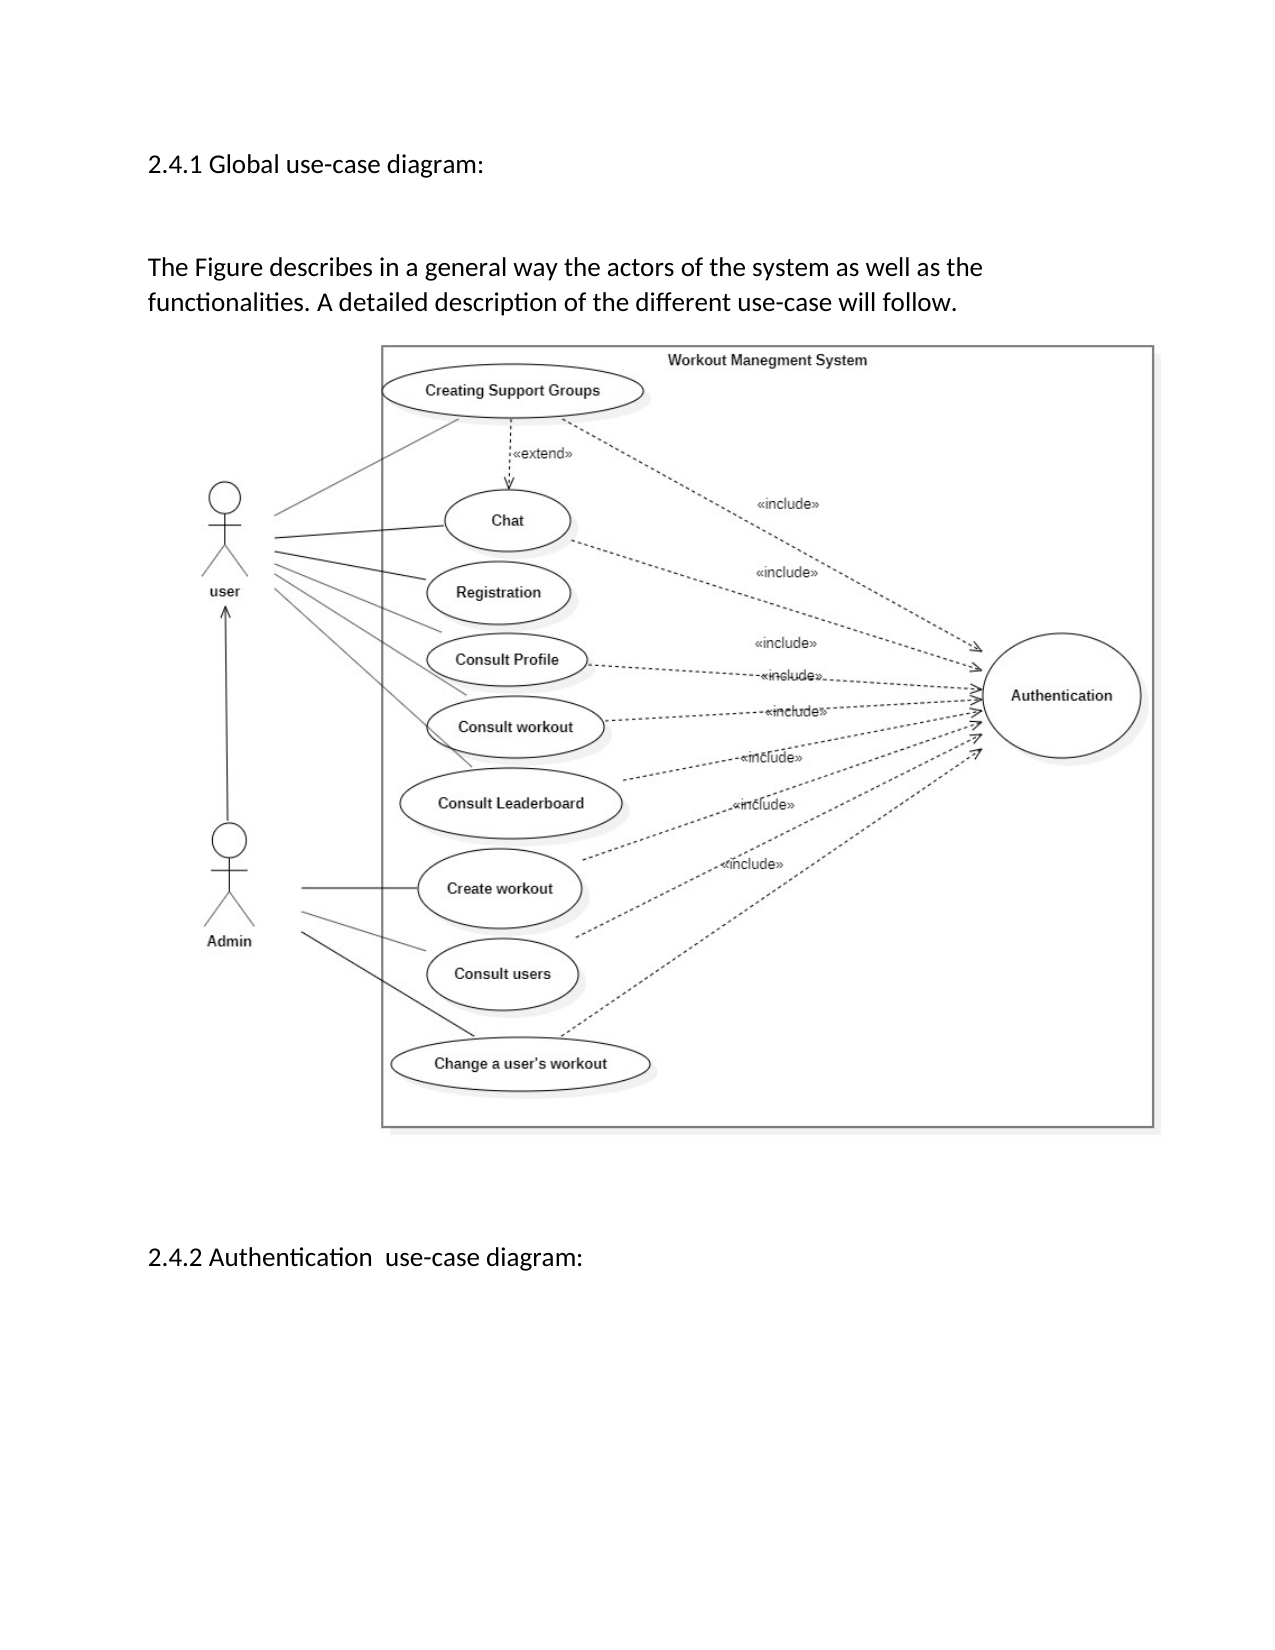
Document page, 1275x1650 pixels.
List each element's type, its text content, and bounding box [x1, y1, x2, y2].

text The Figure describes in a general way the actors of the system as well as the functionalities. A detailed description of the different use-case will follow. [148, 250, 1127, 318]
text 2.4.1 Global use-case diagram: [148, 148, 1127, 181]
text 2.4.2 Authentication use-case diagram: [148, 1241, 1127, 1274]
